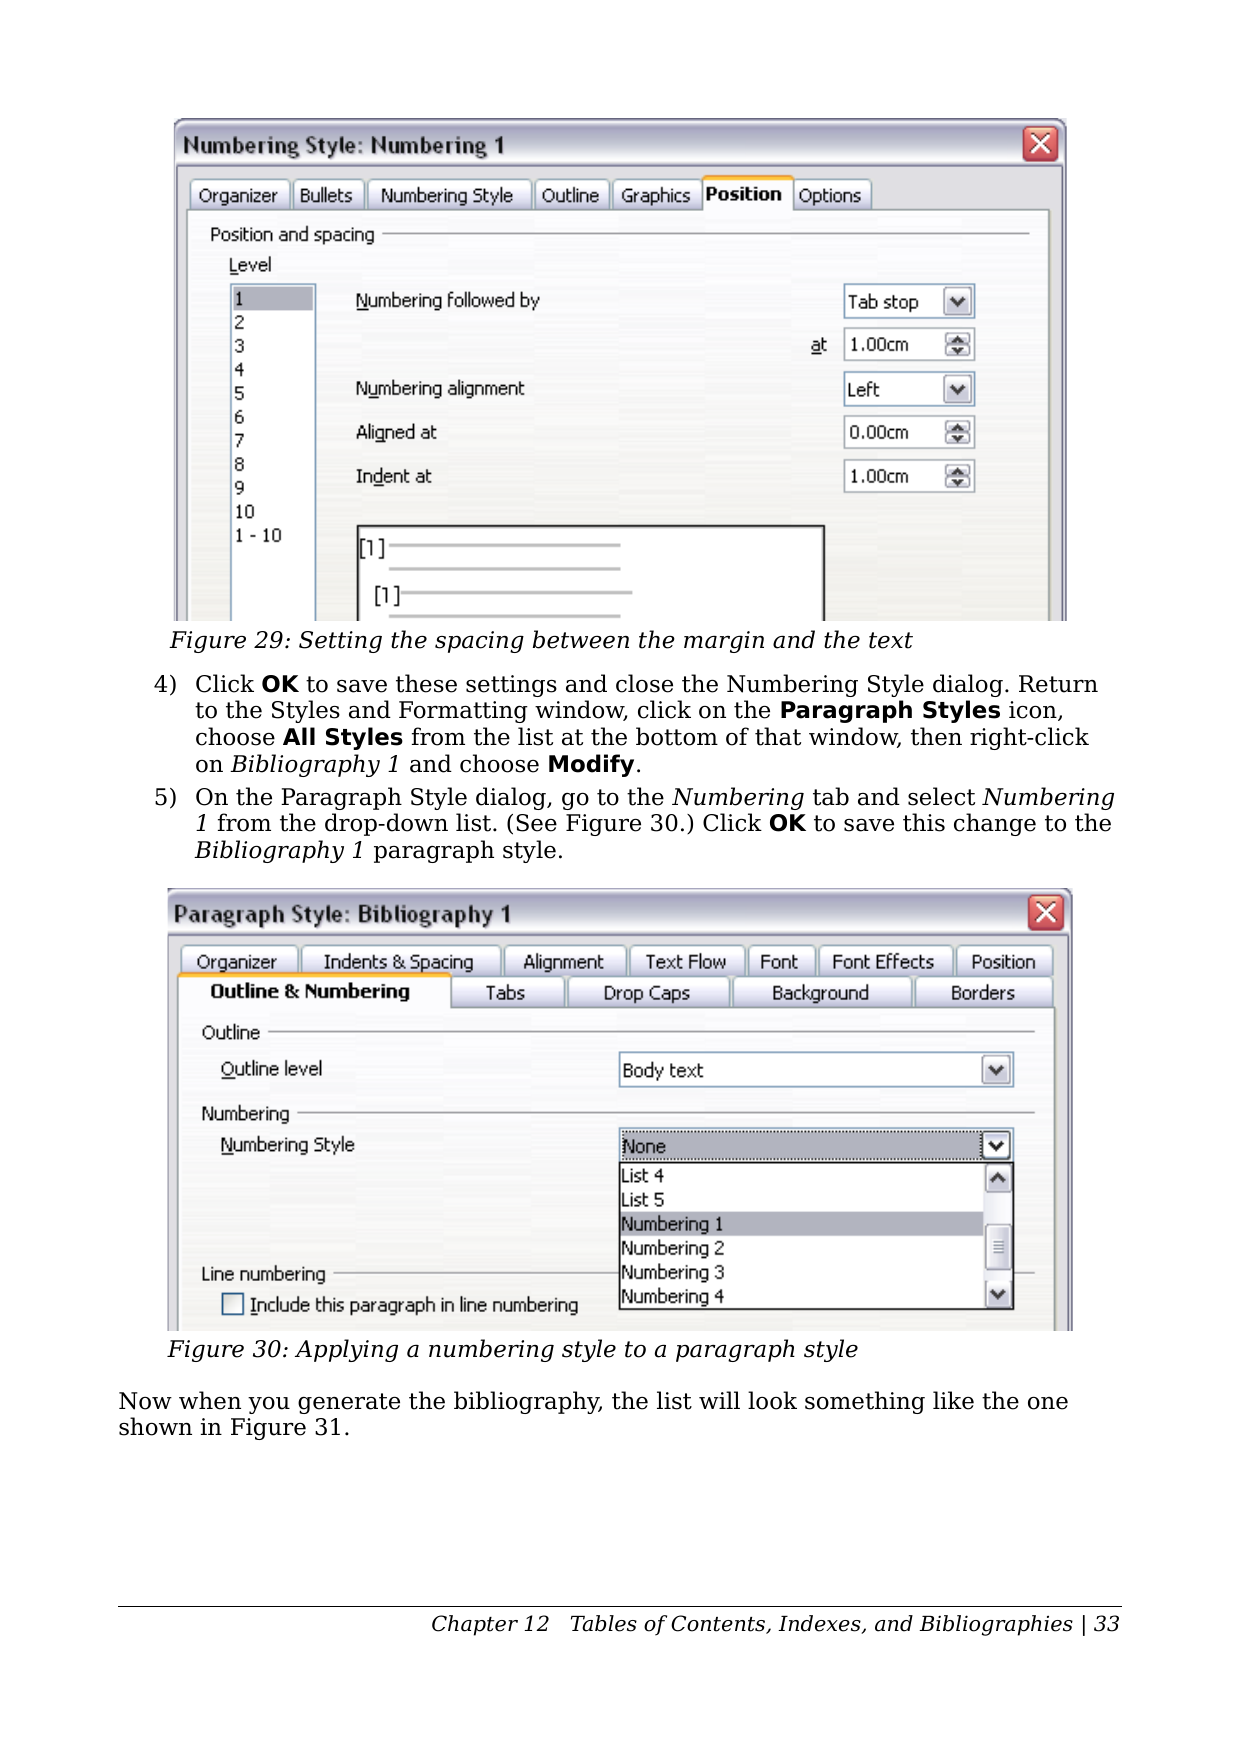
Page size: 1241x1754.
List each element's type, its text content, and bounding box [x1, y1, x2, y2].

text Figure 30: Applying a numbering style to a paragraph style [168, 1337, 1073, 1363]
list On the Paragraph Style dialog, go to the Numbering tab and select Numbering 1 from the drop-down list. (See Figure 30.) Click OK to save this change to the Bibliography 1 paragraph style. [177, 784, 1122, 864]
text Figure 29: Setting the spacing between the margin and the text [170, 627, 1070, 654]
text Now when you generate the bibliography, the list will look something like the one shown in Figure 31. [118, 1388, 1122, 1441]
picture [167, 888, 1073, 1331]
list Click OK to save these settings and close the Numbering Style dialog. Return to the Styles and Formatting window, click on the Paragraph Styles icon, choose All Styles from the list at the bottom of that window, then right-click on Bibliography 1 and choose Modify. [177, 671, 1122, 778]
picture [173, 118, 1067, 621]
